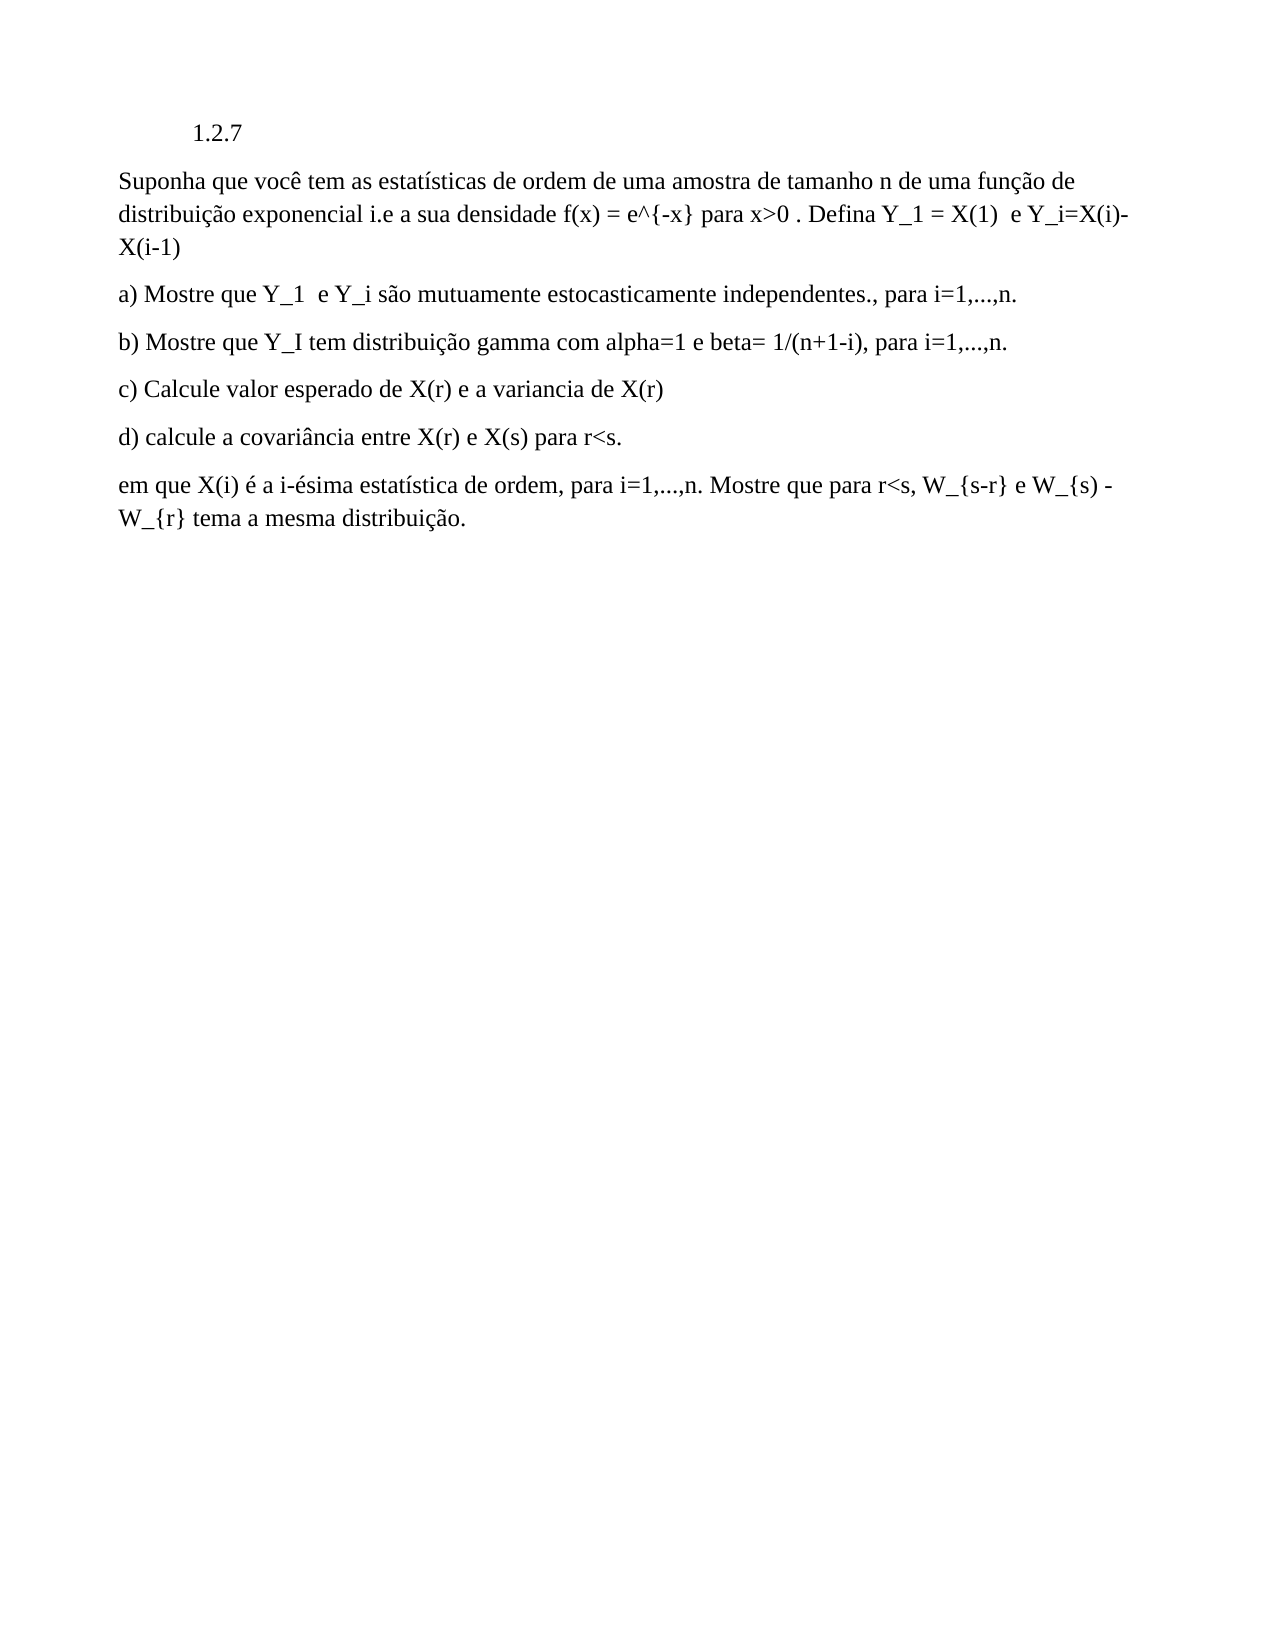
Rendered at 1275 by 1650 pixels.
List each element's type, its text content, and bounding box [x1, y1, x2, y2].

text em que X(i) é a i-ésima estatística de ordem, para i=1,...,n. Mostre que para r<s, W_{s-r} e W_{s) -W_{r} tema a mesma distribuição. [118, 470, 1157, 532]
text d) calcule a covariância entre X(r) e X(s) para r<s. [118, 422, 1157, 451]
text b) Mostre que Y_I tem distribuição gamma com alpha=1 e beta= 1/(n+1-i), para i=1,...,n. [118, 327, 1157, 356]
list 1.2.7 [162, 118, 1157, 147]
text Suponha que você tem as estatísticas de ordem de uma amostra de tamanho n de uma função de distribuição exponencial i.e a sua densidade f(x) = e^{-x} para x>0 . Defina Y_1 = X(1) e Y_i=X(i)-X(i-1) [118, 166, 1157, 261]
text a) Mostre que Y_1 e Y_i são mutuamente estocasticamente independentes., para i=1,...,n. [118, 279, 1157, 308]
text c) Calcule valor esperado de X(r) e a variancia de X(r) [118, 374, 1157, 403]
